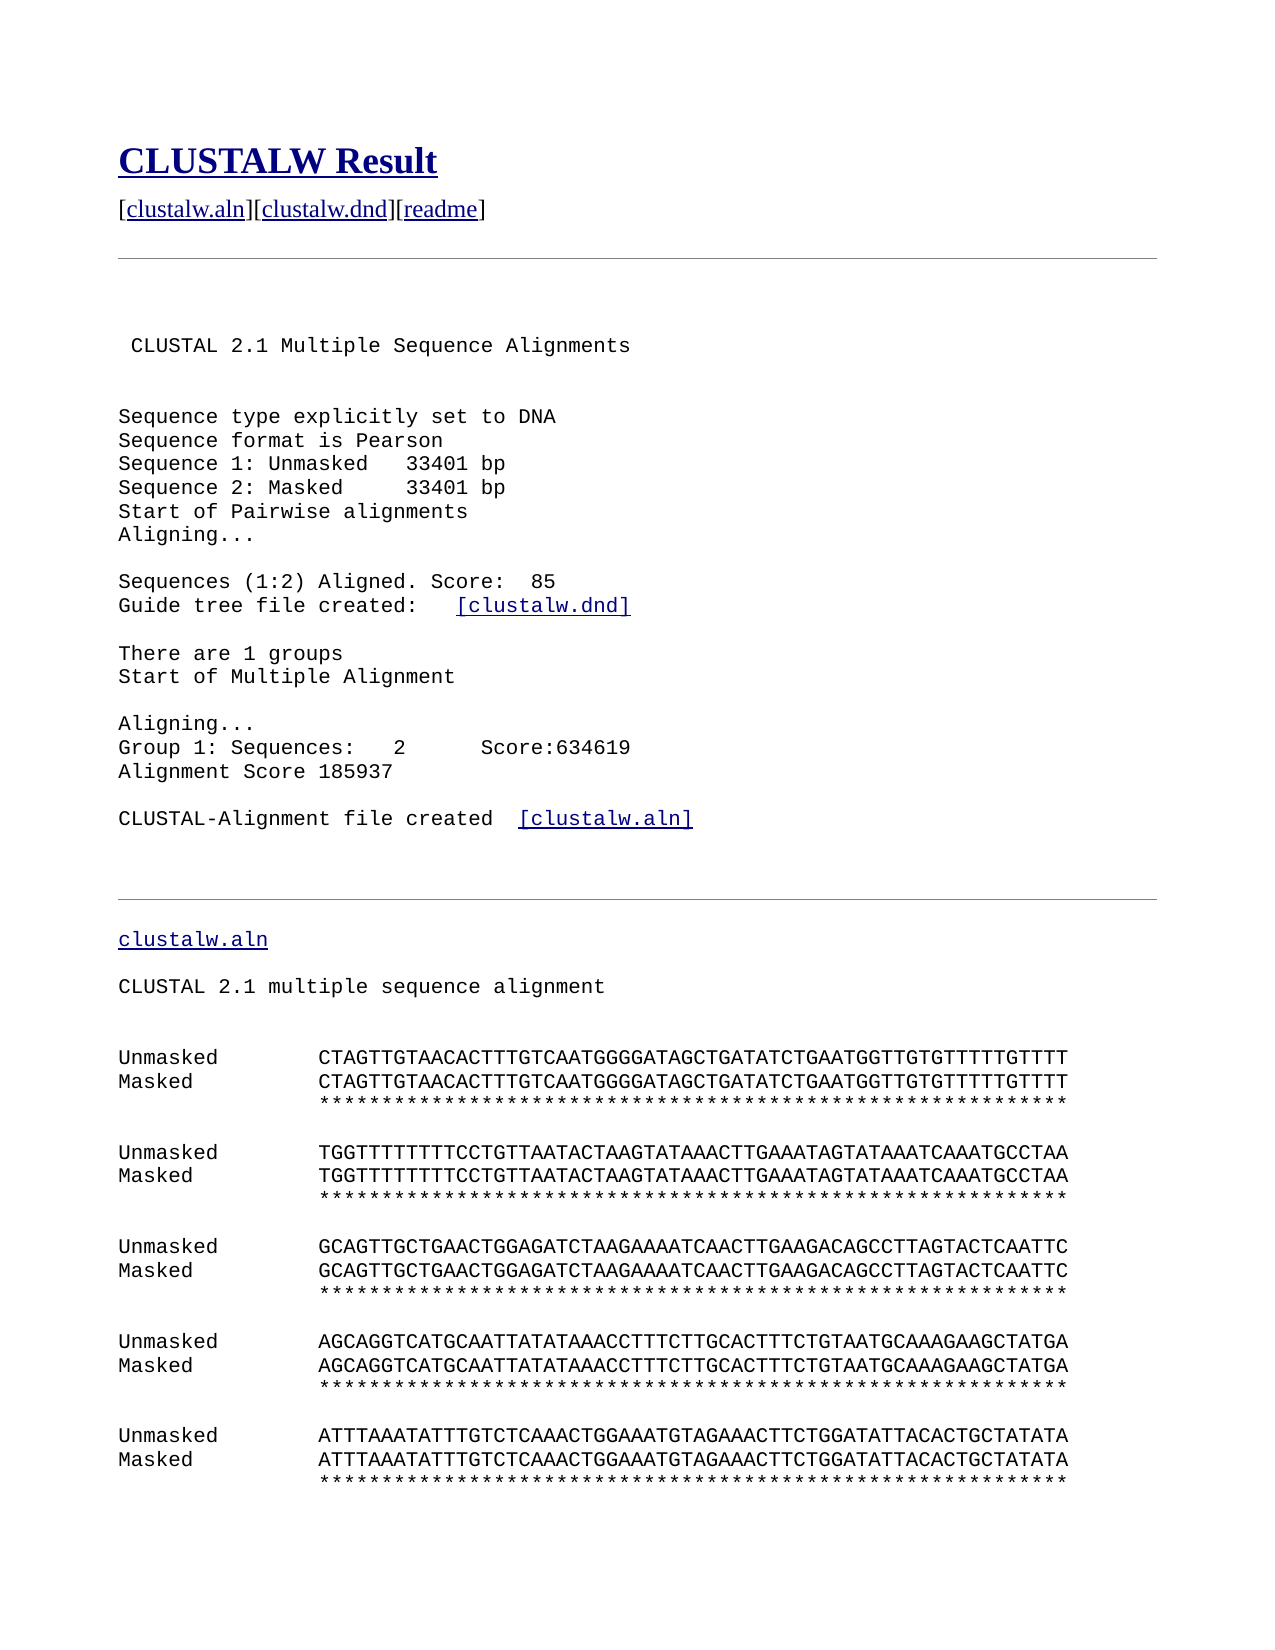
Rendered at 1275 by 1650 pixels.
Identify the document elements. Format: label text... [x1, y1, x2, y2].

text CLUSTAL 2.1 Multiple Sequence Alignments [118, 335, 1157, 359]
text ************************************************************ [118, 1473, 1157, 1496]
text Sequences (1:2) Aligned. Score: 85 [118, 572, 1157, 595]
text CLUSTAL-Alignment file created [clustalw.aln] [118, 808, 1157, 832]
text Unmasked ATTTAAATATTTGTCTCAAACTGGAAATGTAGAAACTTCTGGATATTACACTGCTATATA [118, 1426, 1157, 1449]
text Sequence format is Pearson [118, 430, 1157, 453]
text Masked TGGTTTTTTTTCCTGTTAATACTAAGTATAAACTTGAAATAGTATAAATCAAATGCCTAA [118, 1165, 1157, 1189]
text Sequence type explicitly set to DNA [118, 406, 1157, 430]
text Alignment Score 185937 [118, 761, 1157, 784]
text CLUSTAL 2.1 multiple sequence alignment [118, 976, 1157, 1000]
subtitle CLUSTALW Result [118, 139, 1157, 182]
text ************************************************************ [118, 1284, 1157, 1307]
text Guide tree file created: [clustalw.dnd] [118, 595, 1157, 619]
text ************************************************************ [118, 1189, 1157, 1213]
text Aligning... [118, 524, 1157, 548]
text [clustalw.aln][clustalw.dnd][readme] [118, 194, 1157, 223]
text Masked GCAGTTGCTGAACTGGAGATCTAAGAAAATCAACTTGAAGACAGCCTTAGTACTCAATTC [118, 1260, 1157, 1284]
text Sequence 2: Masked 33401 bp [118, 477, 1157, 501]
text Unmasked TGGTTTTTTTTCCTGTTAATACTAAGTATAAACTTGAAATAGTATAAATCAAATGCCTAA [118, 1142, 1157, 1165]
text Masked AGCAGGTCATGCAATTATATAAACCTTTCTTGCACTTTCTGTAATGCAAAGAAGCTATGA [118, 1354, 1157, 1378]
text Sequence 1: Unmasked 33401 bp [118, 453, 1157, 477]
text Unmasked AGCAGGTCATGCAATTATATAAACCTTTCTTGCACTTTCTGTAATGCAAAGAAGCTATGA [118, 1331, 1157, 1354]
text Start of Pairwise alignments [118, 501, 1157, 524]
text Masked ATTTAAATATTTGTCTCAAACTGGAAATGTAGAAACTTCTGGATATTACACTGCTATATA [118, 1449, 1157, 1473]
text Aligning... [118, 713, 1157, 737]
text Start of Multiple Alignment [118, 666, 1157, 690]
text There are 1 groups [118, 642, 1157, 666]
text Group 1: Sequences: 2 Score:634619 [118, 737, 1157, 761]
text Unmasked CTAGTTGTAACACTTTGTCAATGGGGATAGCTGATATCTGAATGGTTGTGTTTTTGTTTT [118, 1047, 1157, 1071]
text clustalw.aln [118, 929, 1157, 953]
text ************************************************************ [118, 1094, 1157, 1118]
text ************************************************************ [118, 1378, 1157, 1402]
text Masked CTAGTTGTAACACTTTGTCAATGGGGATAGCTGATATCTGAATGGTTGTGTTTTTGTTTT [118, 1071, 1157, 1094]
text Unmasked GCAGTTGCTGAACTGGAGATCTAAGAAAATCAACTTGAAGACAGCCTTAGTACTCAATTC [118, 1236, 1157, 1260]
